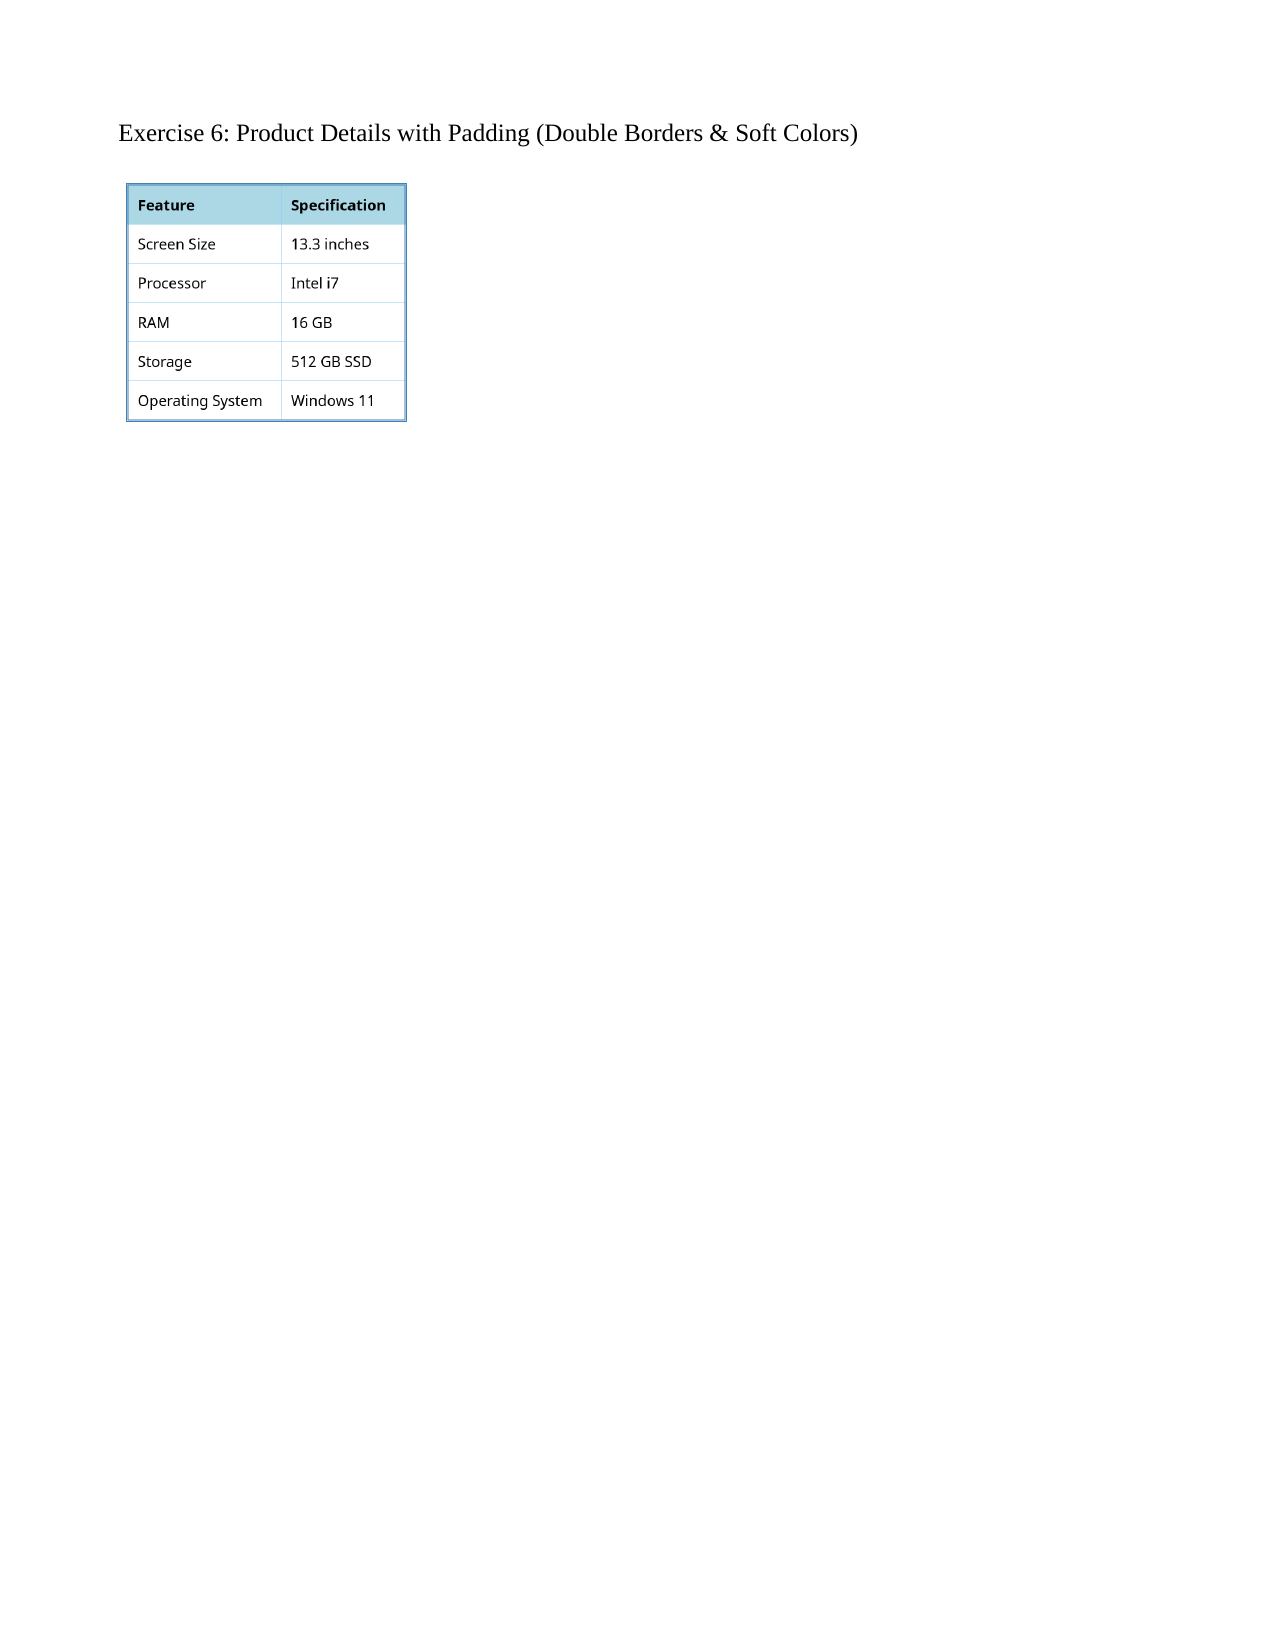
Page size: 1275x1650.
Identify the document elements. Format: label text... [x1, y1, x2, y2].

text Exercise 6: Product Details with Padding (Double Borders & Soft Colors) [118, 118, 1157, 147]
picture [118, 175, 1157, 760]
